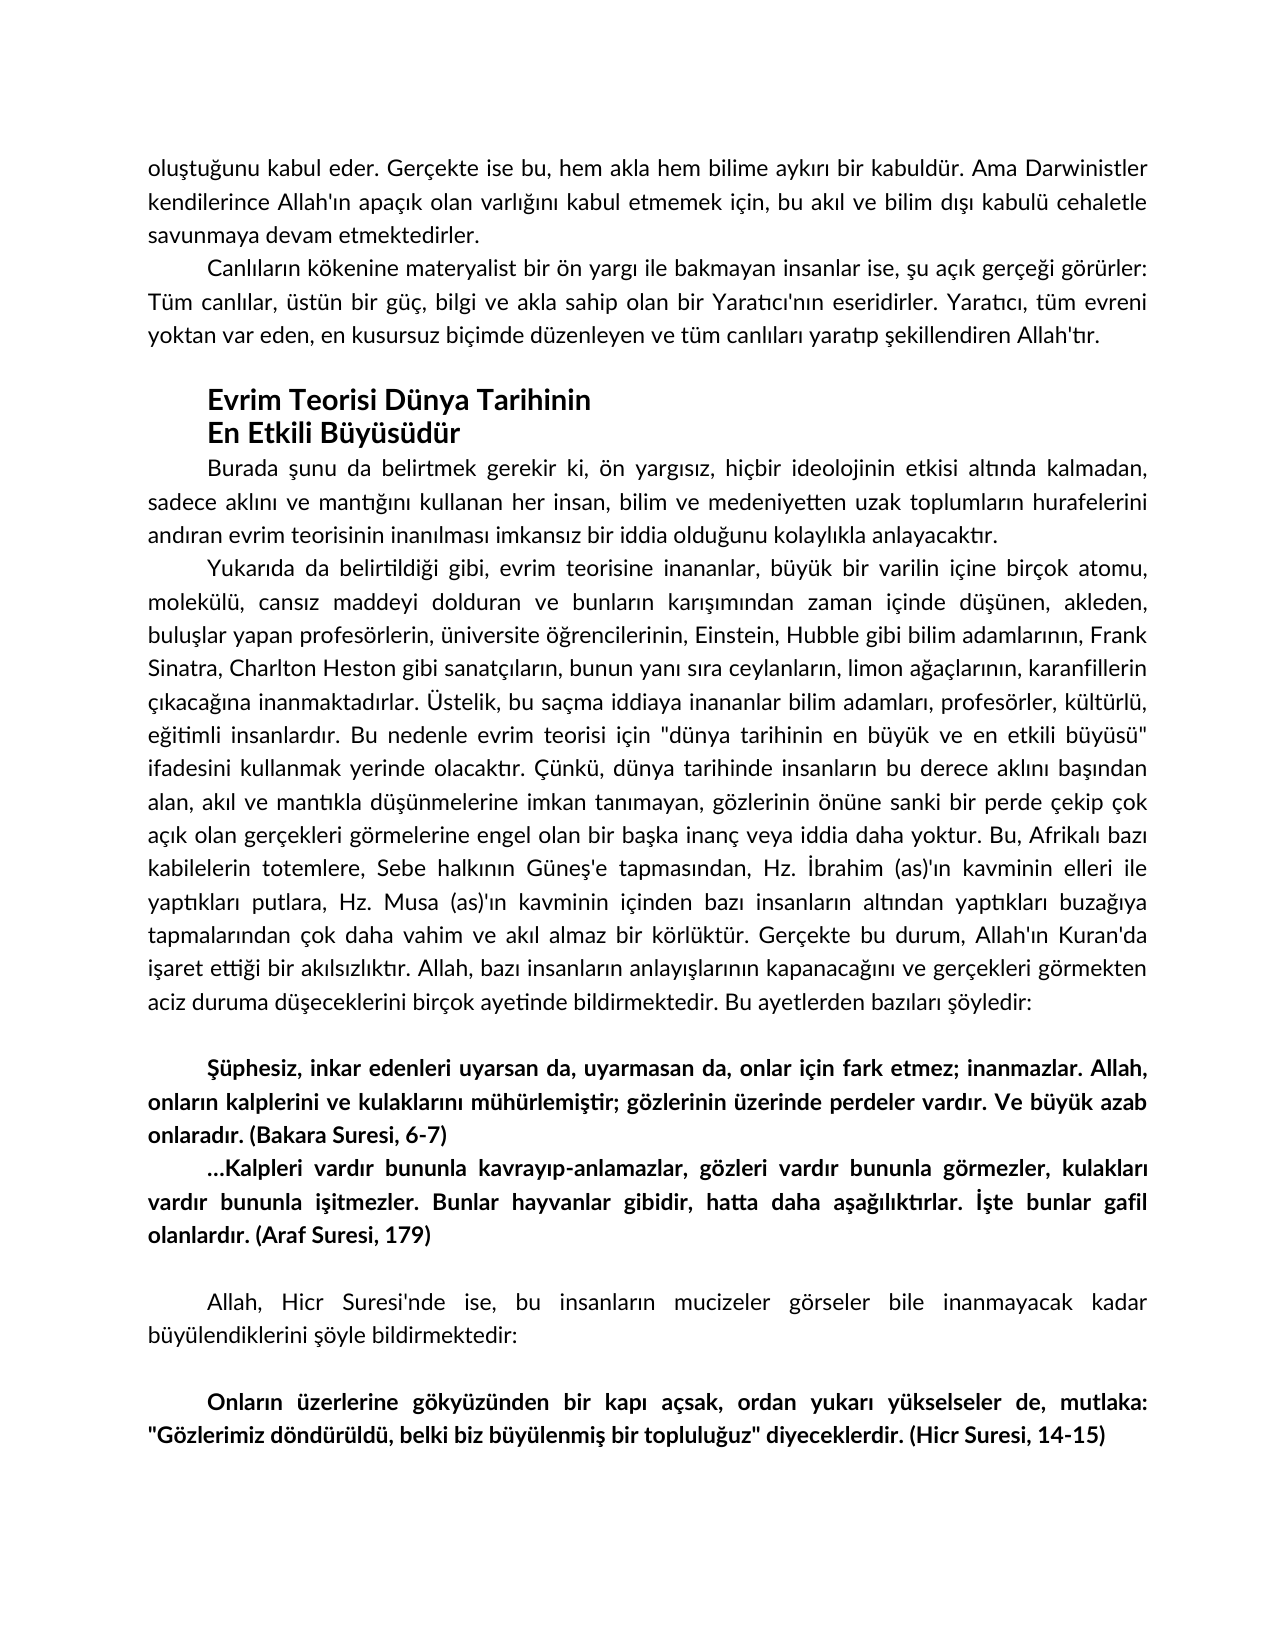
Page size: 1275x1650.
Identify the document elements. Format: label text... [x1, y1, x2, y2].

text Şüphesiz, inkar edenleri uyarsan da, uyarmasan da, onlar için fark etmez; inanmazlar. Allah, onların kalplerini ve kulaklarını mühürlemiştir; gözlerinin üzerinde perdeler vardır. Ve büyük azab onlaradır. (Bakara Suresi, 6-7) [148, 1050, 1149, 1150]
subtitle En Etkili Büyüsüdür [148, 417, 1149, 450]
text Canlıların kökenine materyalist bir ön yargı ile bakmayan insanlar ise, şu açık gerçeği görürler: Tüm canlılar, üstün bir güç, bilgi ve akla sahip olan bir Yaratıcı'nın eseridirler. Yaratıcı, tüm evreni yoktan var eden, en kusursuz biçimde düzenleyen ve tüm canlıları yaratıp şekillendiren Allah'tır. [148, 250, 1149, 350]
text Burada şunu da belirtmek gerekir ki, ön yargısız, hiçbir ideolojinin etkisi altında kalmadan, sadece aklını ve mantığını kullanan her insan, bilim ve medeniyetten uzak toplumların hurafelerini andıran evrim teorisinin inanılması imkansız bir iddia olduğunu kolaylıkla anlayacaktır. [148, 450, 1149, 550]
text …Kalpleri vardır bununla kavrayıp-anlamazlar, gözleri vardır bununla görmezler, kulakları vardır bununla işitmezler. Bunlar hayvanlar gibidir, hatta daha aşağılıktırlar. İşte bunlar gafil olanlardır. (Araf Suresi, 179) [148, 1150, 1149, 1250]
text Yukarıda da belirtildiği gibi, evrim teorisine inananlar, büyük bir varilin içine birçok atomu, molekülü, cansız maddeyi dolduran ve bunların karışımından zaman içinde düşünen, akleden, buluşlar yapan profesörlerin, üniversite öğrencilerinin, Einstein, Hubble gibi bilim adamlarının, Frank Sinatra, Charlton Heston gibi sanatçıların, bunun yanı sıra ceylanların, limon ağaçlarının, karanfillerin çıkacağına inanmaktadırlar. Üstelik, bu saçma iddiaya inananlar bilim adamları, profesörler, kültürlü, eğitimli insanlardır. Bu nedenle evrim teorisi için "dünya tarihinin en büyük ve en etkili büyüsü" ifadesini kullanmak yerinde olacaktır. Çünkü, dünya tarihinde insanların bu derece aklını başından alan, akıl ve mantıkla düşünmelerine imkan tanımayan, gözlerinin önüne sanki bir perde çekip çok açık olan gerçekleri görmelerine engel olan bir başka inanç veya iddia daha yoktur. Bu, Afrikalı bazı kabilelerin totemlere, Sebe halkının Güneş'e tapmasından, Hz. İbrahim (as)'ın kavminin elleri ile yaptıkları putlara, Hz. Musa (as)'ın kavminin içinden bazı insanların altından yaptıkları buzağıya tapmalarından çok daha vahim ve akıl almaz bir körlüktür. Gerçekte bu durum, Allah'ın Kuran'da işaret ettiği bir akılsızlıktır. Allah, bazı insanların anlayışlarının kapanacağını ve gerçekleri görmekten aciz duruma düşeceklerini birçok ayetinde bildirmektedir. Bu ayetlerden bazıları şöyledir: [148, 550, 1149, 1017]
text Onların üzerlerine gökyüzünden bir kapı açsak, ordan yukarı yükselseler de, mutlaka: "Gözlerimiz döndürüldü, belki biz büyülenmiş bir topluluğuz" diyeceklerdir. (Hicr Suresi, 14-15) [148, 1383, 1149, 1450]
text Allah, Hicr Suresi'nde ise, bu insanların mucizeler görseler bile inanmayacak kadar büyülendiklerini şöyle bildirmektedir: [148, 1283, 1149, 1350]
subtitle Evrim Teorisi Dünya Tarihinin [148, 383, 1149, 417]
text oluştuğunu kabul eder. Gerçekte ise bu, hem akla hem bilime aykırı bir kabuldür. Ama Darwinistler kendilerince Allah'ın apaçık olan varlığını kabul etmemek için, bu akıl ve bilim dışı kabulü cehaletle savunmaya devam etmektedirler. [148, 150, 1149, 250]
